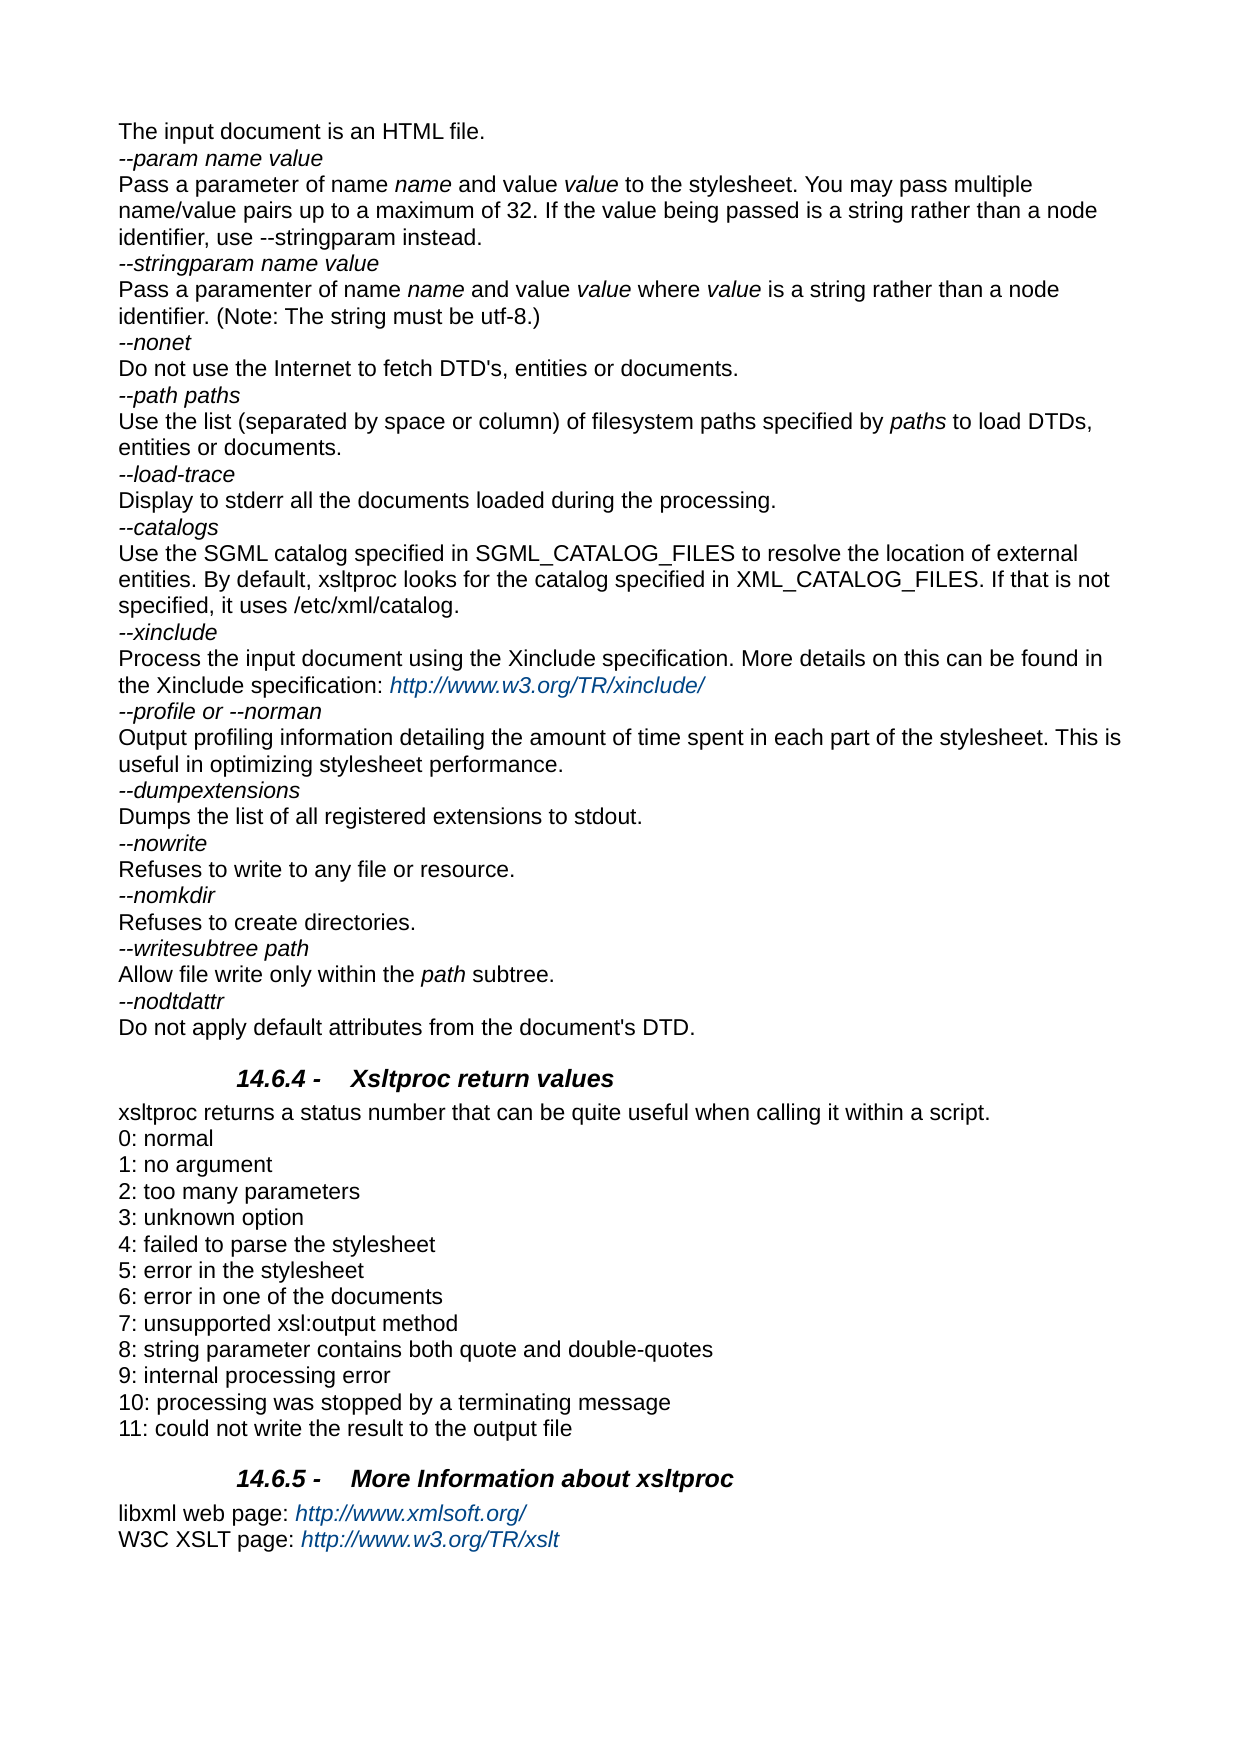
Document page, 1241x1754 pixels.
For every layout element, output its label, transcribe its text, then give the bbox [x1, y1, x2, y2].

text Pass a parameter of name name and value value to the stylesheet. You may pass multiple name/value pairs up to a maximum of 32. If the value being passed is a string rather than a node identifier, use --stringparam instead. [118, 171, 1122, 250]
text --nowrite [118, 830, 1122, 856]
text W3C XSLT page: http://www.w3.org/TR/xslt [118, 1526, 1122, 1552]
text Output profiling information detailing the amount of time spent in each part of the stylesheet. This is useful in optimizing stylesheet performance. [118, 724, 1122, 777]
text --load-trace [118, 461, 1122, 487]
text Allow file write only within the path subtree. [118, 961, 1122, 988]
text --catalogs [118, 513, 1122, 540]
text xsltproc returns a status number that can be quite useful when calling it within a script. [118, 1099, 1122, 1125]
text 8: string parameter contains both quote and double-quotes [118, 1336, 1122, 1362]
text Do not use the Internet to fetch DTD's, entities or documents. [118, 355, 1122, 382]
text --nomkdir [118, 882, 1122, 909]
text --dumpextensions [118, 777, 1122, 803]
text Pass a paramenter of name name and value value where value is a string rather than a node identifier. (Note: The string must be utf-8.) [118, 276, 1122, 329]
text The input document is an HTML file. [118, 118, 1122, 144]
text --xinclude [118, 619, 1122, 645]
text --param name value [118, 144, 1122, 171]
text 1: no argument [118, 1151, 1122, 1178]
text 2: too many parameters [118, 1178, 1122, 1204]
text libxml web page: http://www.xmlsoft.org/ [118, 1499, 1122, 1526]
text 6: error in one of the documents [118, 1283, 1122, 1309]
text 10: processing was stopped by a terminating message [118, 1389, 1122, 1415]
text Refuses to write to any file or resource. [118, 856, 1122, 882]
text --profile or --norman [118, 698, 1122, 724]
subtitle More Information about xsltproc [236, 1464, 1122, 1493]
text 4: failed to parse the stylesheet [118, 1231, 1122, 1257]
text Do not apply default attributes from the document's DTD. [118, 1014, 1122, 1041]
text 5: error in the stylesheet [118, 1257, 1122, 1283]
text Display to stderr all the documents loaded during the processing. [118, 487, 1122, 513]
text Use the SGML catalog specified in SGML_CATALOG_FILES to resolve the location of external entities. By default, xsltproc looks for the catalog specified in XML_CATALOG_FILES. If that is not specified, it uses /etc/xml/catalog. [118, 540, 1122, 619]
text 7: unsupported xsl:output method [118, 1309, 1122, 1336]
text Dumps the list of all registered extensions to stdout. [118, 803, 1122, 830]
text Process the input document using the Xinclude specification. More details on this can be found in the Xinclude specification: http://www.w3.org/TR/xinclude/ [118, 645, 1122, 698]
text --nodtdattr [118, 988, 1122, 1014]
subtitle Xsltproc return values [236, 1063, 1122, 1092]
text Refuses to create directories. [118, 909, 1122, 935]
text 9: internal processing error [118, 1362, 1122, 1389]
text --nonet [118, 329, 1122, 355]
text --path paths [118, 382, 1122, 408]
text --writesubtree path [118, 935, 1122, 961]
text 3: unknown option [118, 1204, 1122, 1231]
text 0: normal [118, 1125, 1122, 1151]
text --stringparam name value [118, 250, 1122, 276]
text Use the list (separated by space or column) of filesystem paths specified by paths to load DTDs, entities or documents. [118, 408, 1122, 461]
text 11: could not write the result to the output file [118, 1415, 1122, 1441]
